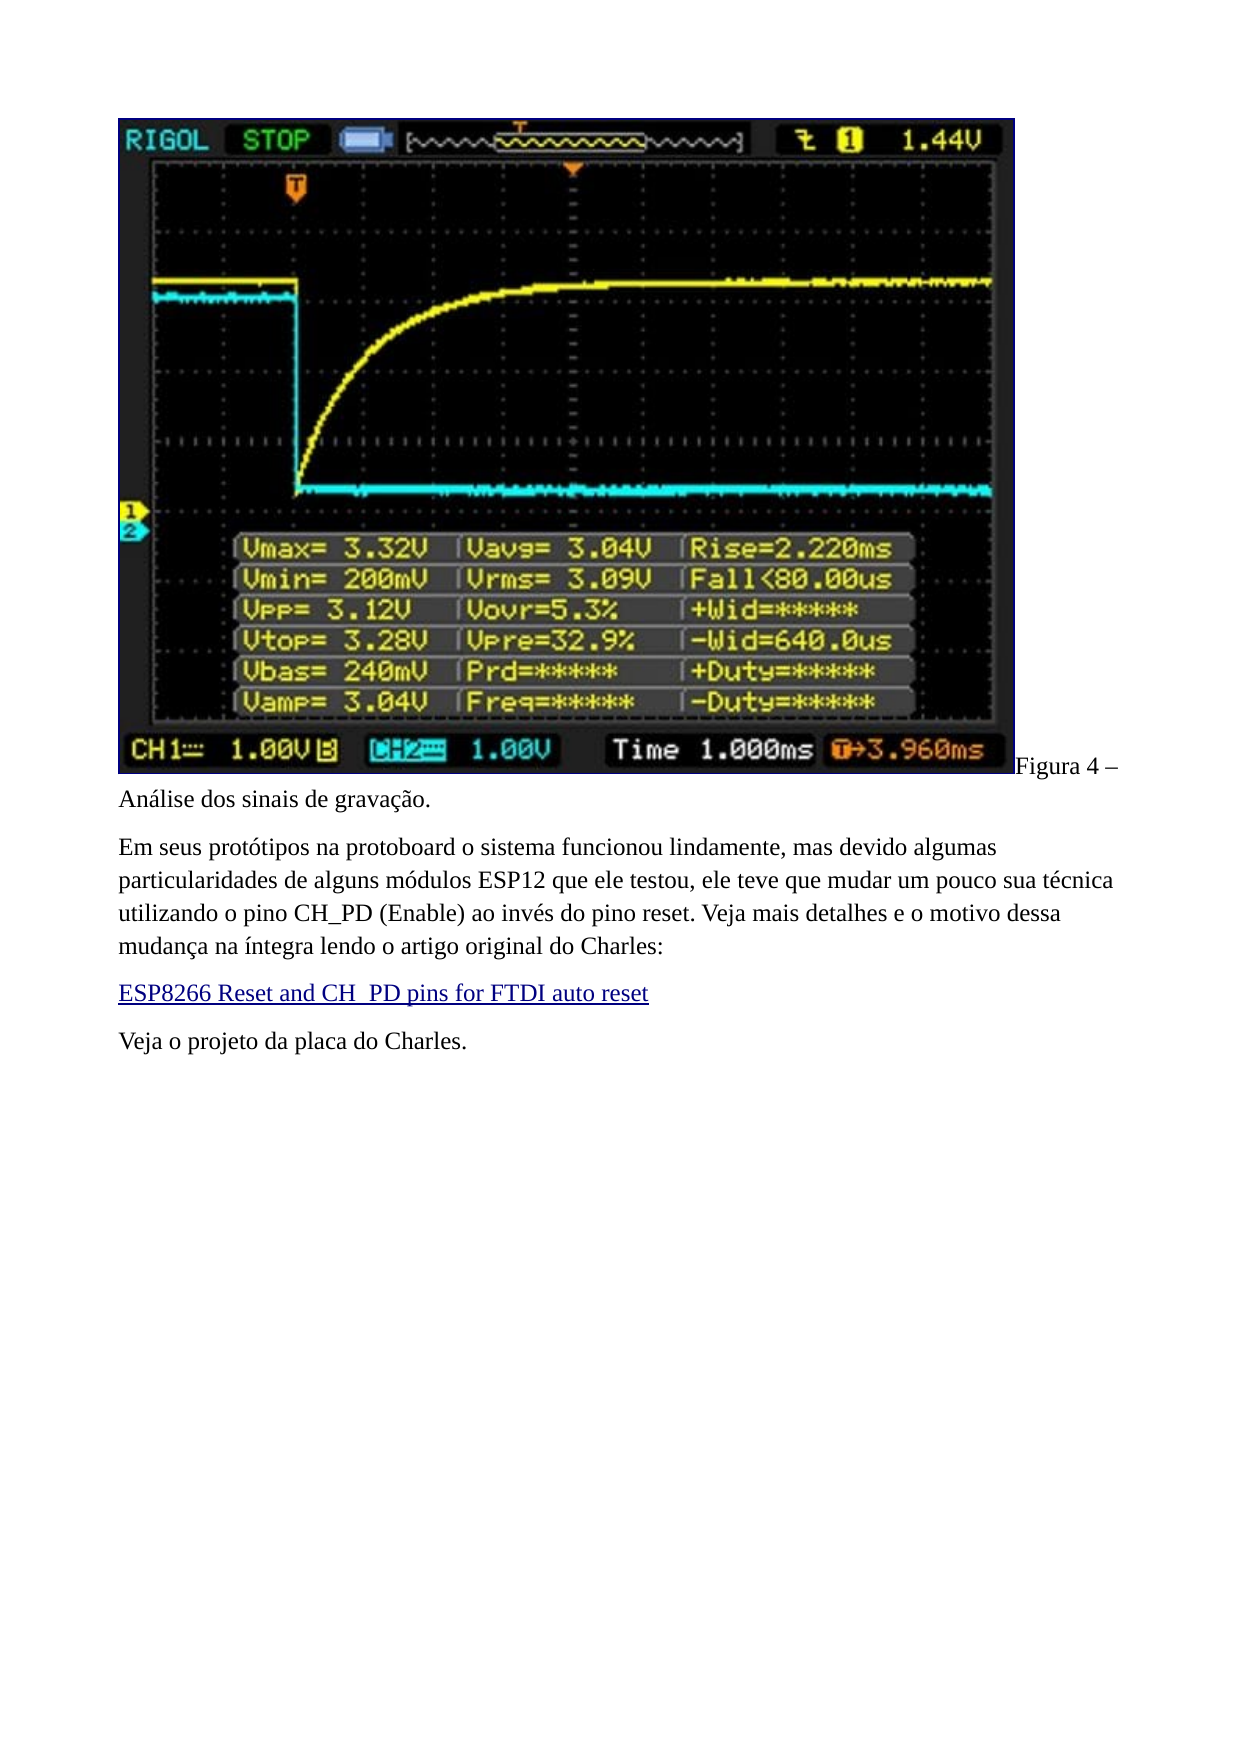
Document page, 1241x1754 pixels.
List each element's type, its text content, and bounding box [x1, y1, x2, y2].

text ESP8266 Reset and CH_PD pins for FTDI auto reset [118, 978, 1122, 1007]
text Figura 4 – Análise dos sinais de gravação. [118, 118, 1122, 813]
picture [120, 120, 1013, 773]
text Em seus protótipos na protoboard o sistema funcionou lindamente, mas devido algumas particularidades de alguns módulos ESP12 que ele testou, ele teve que mudar um pouco sua técnica utilizando o pino CH_PD (Enable) ao invés do pino reset. Veja mais detalhes e o motivo dessa mudança na íntegra lendo o artigo original do Charles: [118, 832, 1122, 959]
text Veja o projeto da placa do Charles. [118, 1026, 1122, 1055]
